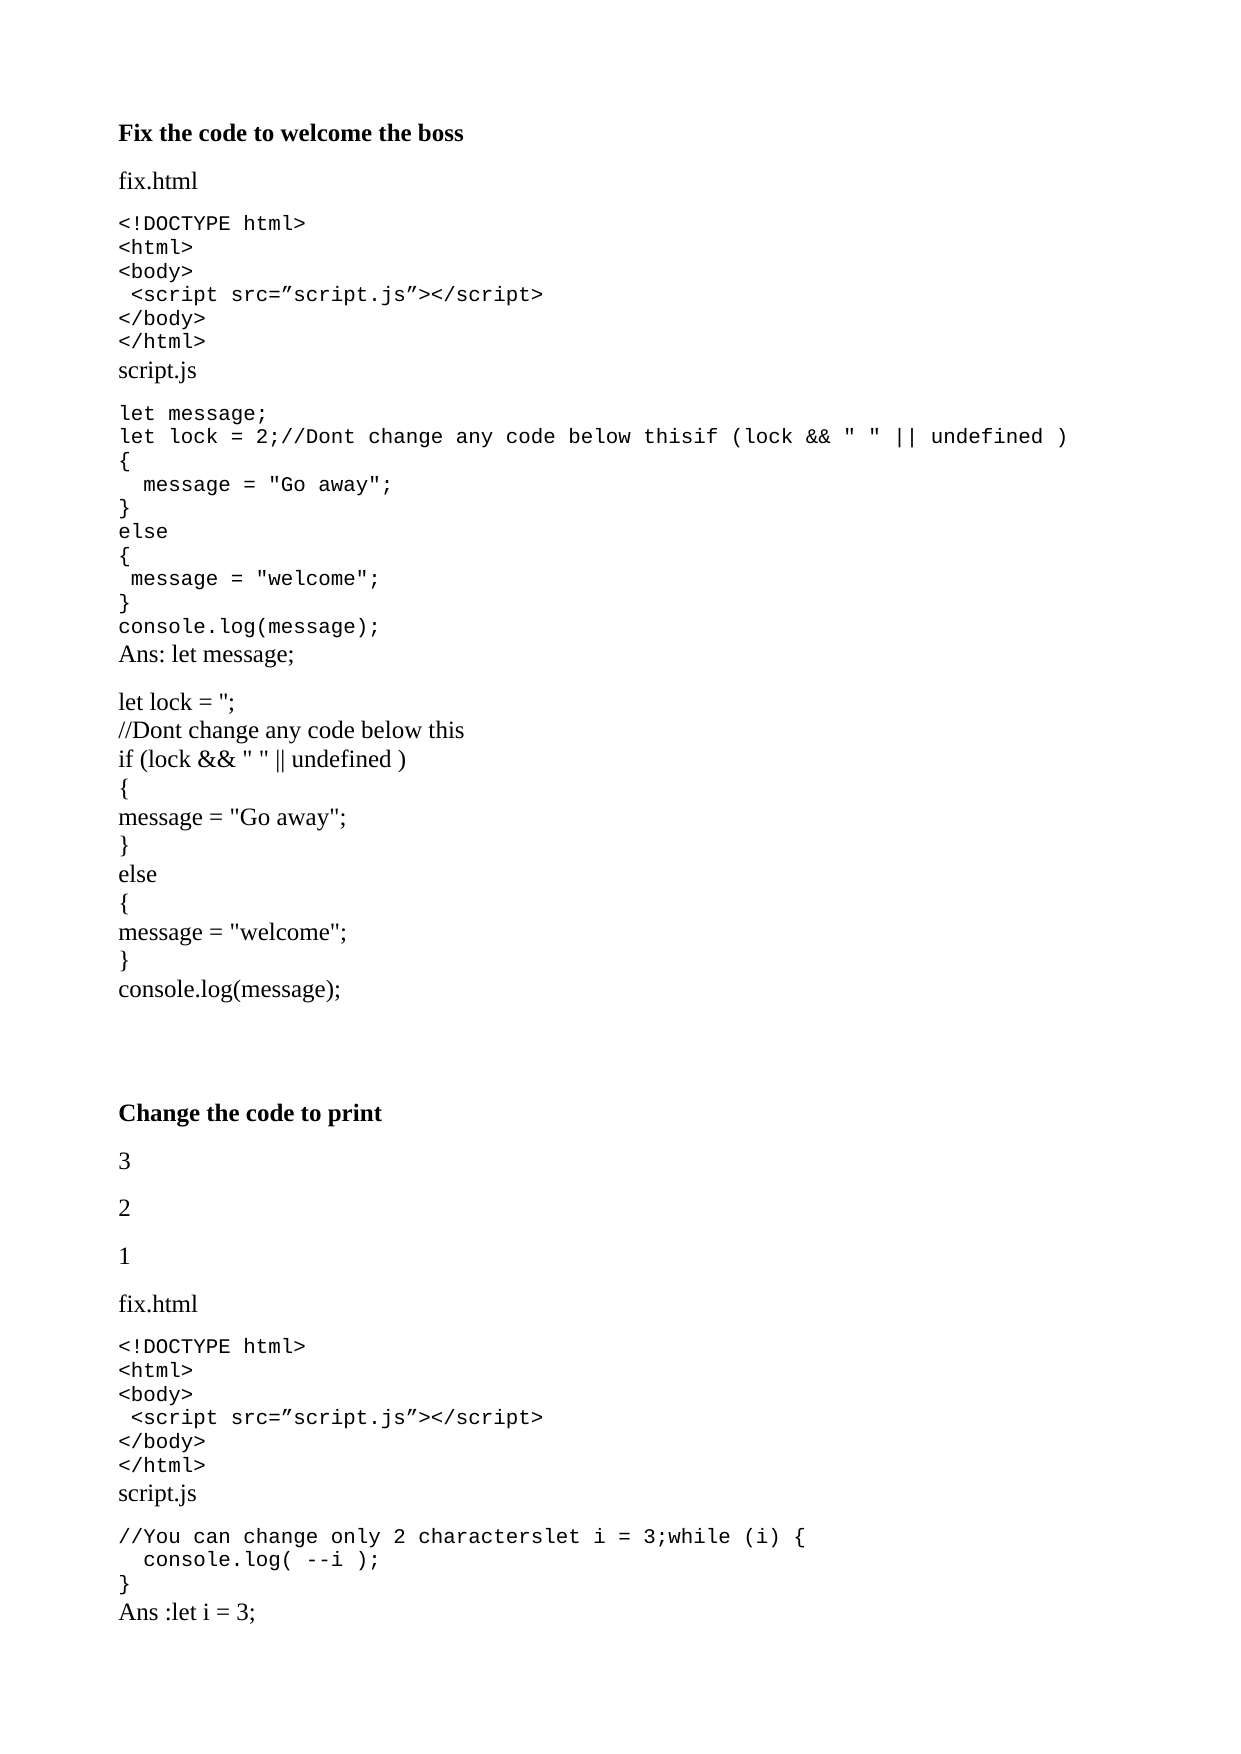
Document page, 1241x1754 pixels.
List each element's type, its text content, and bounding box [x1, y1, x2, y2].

text <body> [118, 261, 1122, 284]
text { [118, 773, 1122, 802]
text } [118, 497, 1122, 521]
text else [118, 521, 1122, 545]
text 1 [118, 1241, 1122, 1270]
text { [118, 450, 1122, 474]
text } [118, 1573, 1122, 1597]
text { [118, 888, 1122, 917]
text </body> [118, 1431, 1122, 1454]
text else [118, 859, 1122, 888]
text message = "Go away"; [118, 802, 1122, 831]
text Ans :let i = 3; [118, 1597, 1122, 1626]
text <script src=”script.js”></script> [118, 1407, 1122, 1431]
text //Dont change any code below this [118, 716, 1122, 744]
text <html> [118, 237, 1122, 261]
text 3 [118, 1146, 1122, 1175]
text message = "welcome"; [118, 568, 1122, 592]
text console.log(message); [118, 616, 1122, 639]
text console.log( --i ); [118, 1549, 1122, 1573]
text Fix the code to welcome the boss [118, 118, 1122, 147]
text 2 [118, 1193, 1122, 1222]
text <!DOCTYPE html> [118, 213, 1122, 237]
text { [118, 545, 1122, 568]
text } [118, 592, 1122, 616]
text Change the code to print [118, 1098, 1122, 1127]
text <html> [118, 1360, 1122, 1384]
text <script src=”script.js”></script> [118, 284, 1122, 308]
text } [118, 946, 1122, 974]
text //You can change only 2 characterslet i = 3;while (i) { [118, 1526, 1122, 1549]
text </html> [118, 1454, 1122, 1478]
text fix.html [118, 1289, 1122, 1317]
text <body> [118, 1384, 1122, 1407]
text console.log(message); [118, 974, 1122, 1003]
text let lock = ''; [118, 687, 1122, 716]
text let message; [118, 403, 1122, 426]
text } [118, 831, 1122, 859]
text </body> [118, 308, 1122, 332]
text script.js [118, 1478, 1122, 1507]
text let lock = 2;//Dont change any code below thisif (lock && " " || undefined ) [118, 426, 1122, 450]
text </html> [118, 332, 1122, 355]
text if (lock && " " || undefined ) [118, 744, 1122, 773]
text fix.html [118, 166, 1122, 194]
text Ans: let message; [118, 639, 1122, 668]
text <!DOCTYPE html> [118, 1336, 1122, 1360]
text message = "welcome"; [118, 917, 1122, 946]
text message = "Go away"; [118, 474, 1122, 497]
text script.js [118, 355, 1122, 384]
